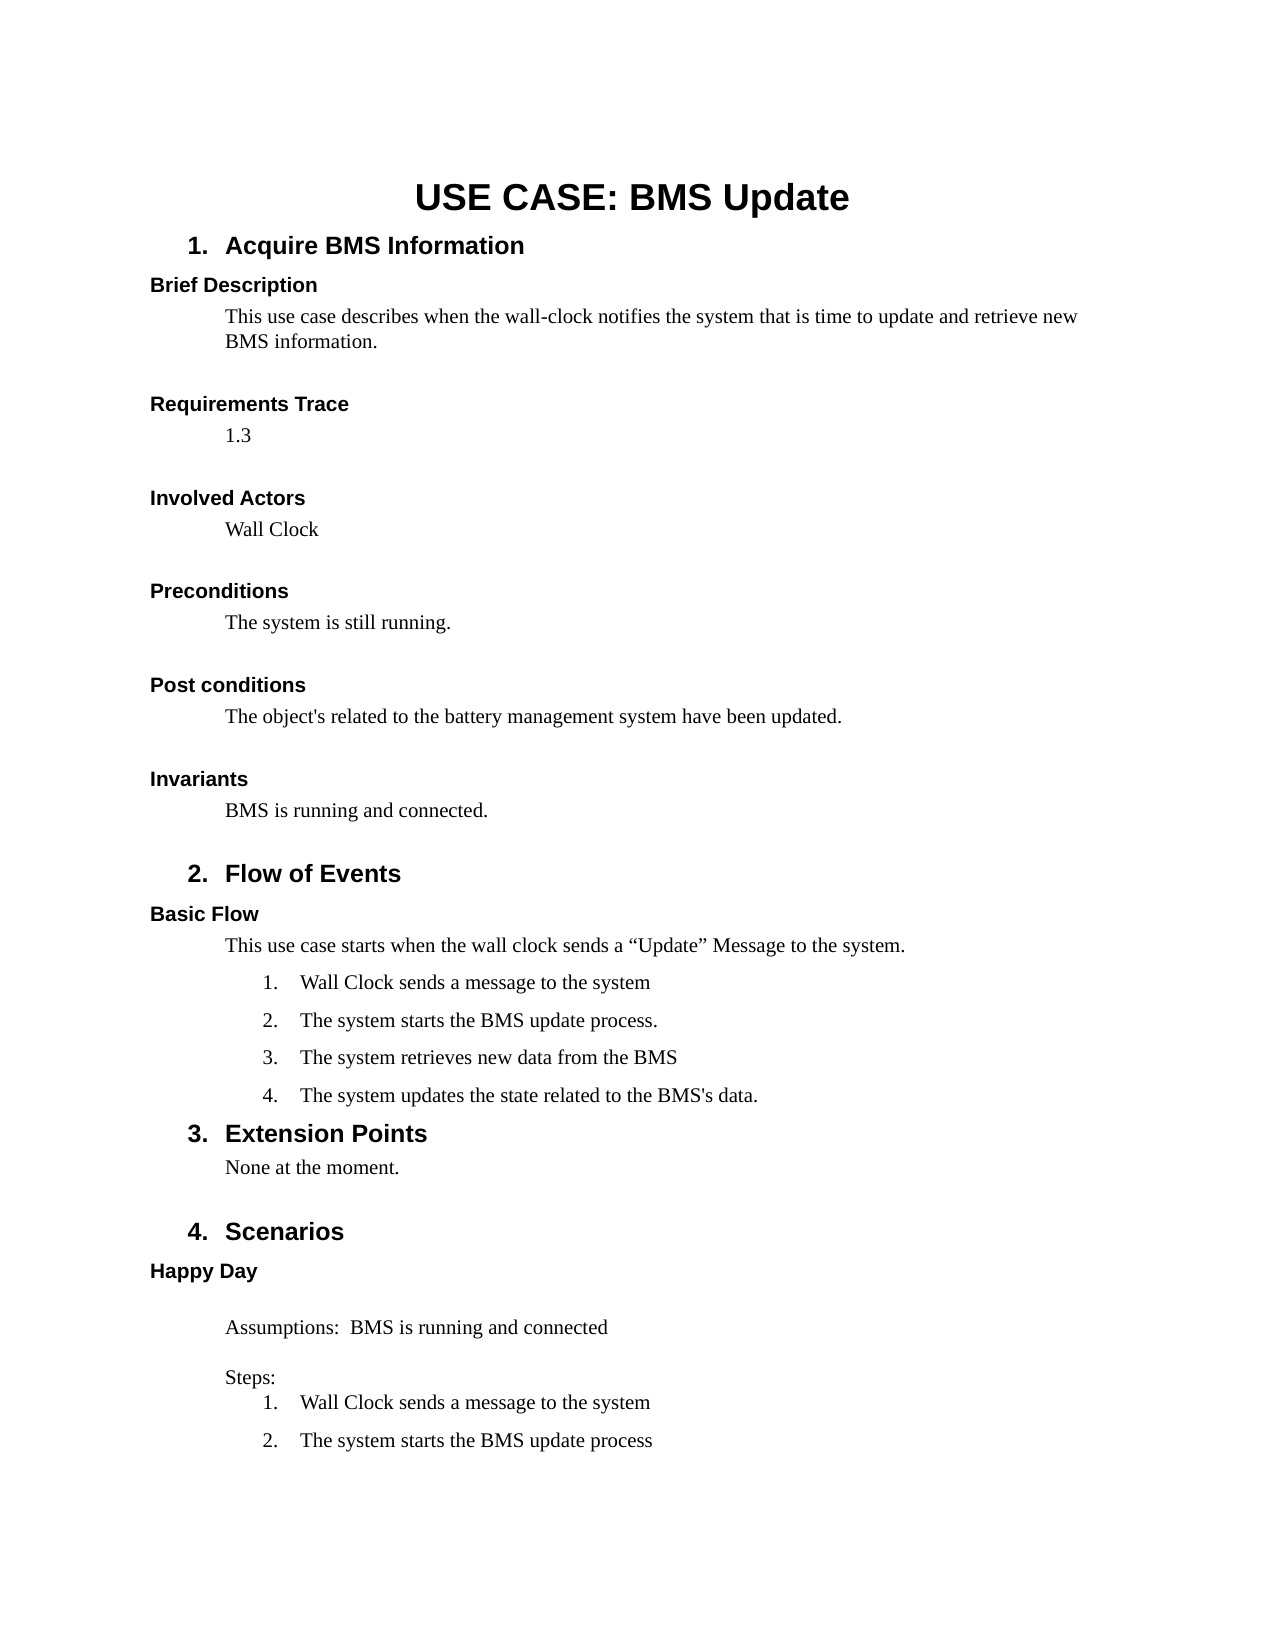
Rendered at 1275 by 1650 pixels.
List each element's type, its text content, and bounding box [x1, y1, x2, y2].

subtitle Involved Actors [150, 484, 1125, 509]
subtitle Happy Day [150, 1258, 1125, 1283]
text BMS is running and connected. [225, 797, 1125, 822]
list The system updates the state related to the BMS's data. [262, 1082, 1125, 1107]
list The system retrieves new data from the BMS [262, 1044, 1125, 1069]
text The object's related to the battery management system have been updated. [225, 703, 1125, 728]
list Wall Clock sends a message to the system [262, 1389, 1125, 1414]
subtitle Extension Points [187, 1119, 1125, 1148]
subtitle Requirements Trace [150, 391, 1125, 416]
text This use case starts when the wall clock sends a “Update” Message to the system. [225, 932, 1125, 957]
subtitle Preconditions [150, 578, 1125, 603]
text This use case describes when the wall-clock notifies the system that is time to update and retrieve new BMS information. [225, 303, 1125, 353]
subtitle Flow of Events [187, 859, 1125, 888]
text None at the moment. [225, 1154, 1125, 1179]
list The system starts the BMS update process. [262, 1007, 1125, 1032]
text Wall Clock [225, 516, 1125, 541]
list The system starts the BMS update process [262, 1427, 1125, 1452]
subtitle Post conditions [150, 672, 1125, 697]
list Wall Clock sends a message to the system [262, 969, 1125, 994]
subtitle Brief Description [150, 272, 1125, 297]
subtitle Scenarios [187, 1217, 1125, 1246]
text Steps: [225, 1364, 1125, 1389]
subtitle Invariants [150, 766, 1125, 791]
text Assumptions: BMS is running and connected [225, 1314, 1125, 1339]
title USE CASE: BMS Update [150, 175, 1125, 218]
text The system is still running. [225, 609, 1125, 634]
text 1.3 [225, 422, 1125, 447]
subtitle Acquire BMS Information [187, 231, 1125, 259]
subtitle Basic Flow [150, 901, 1125, 926]
